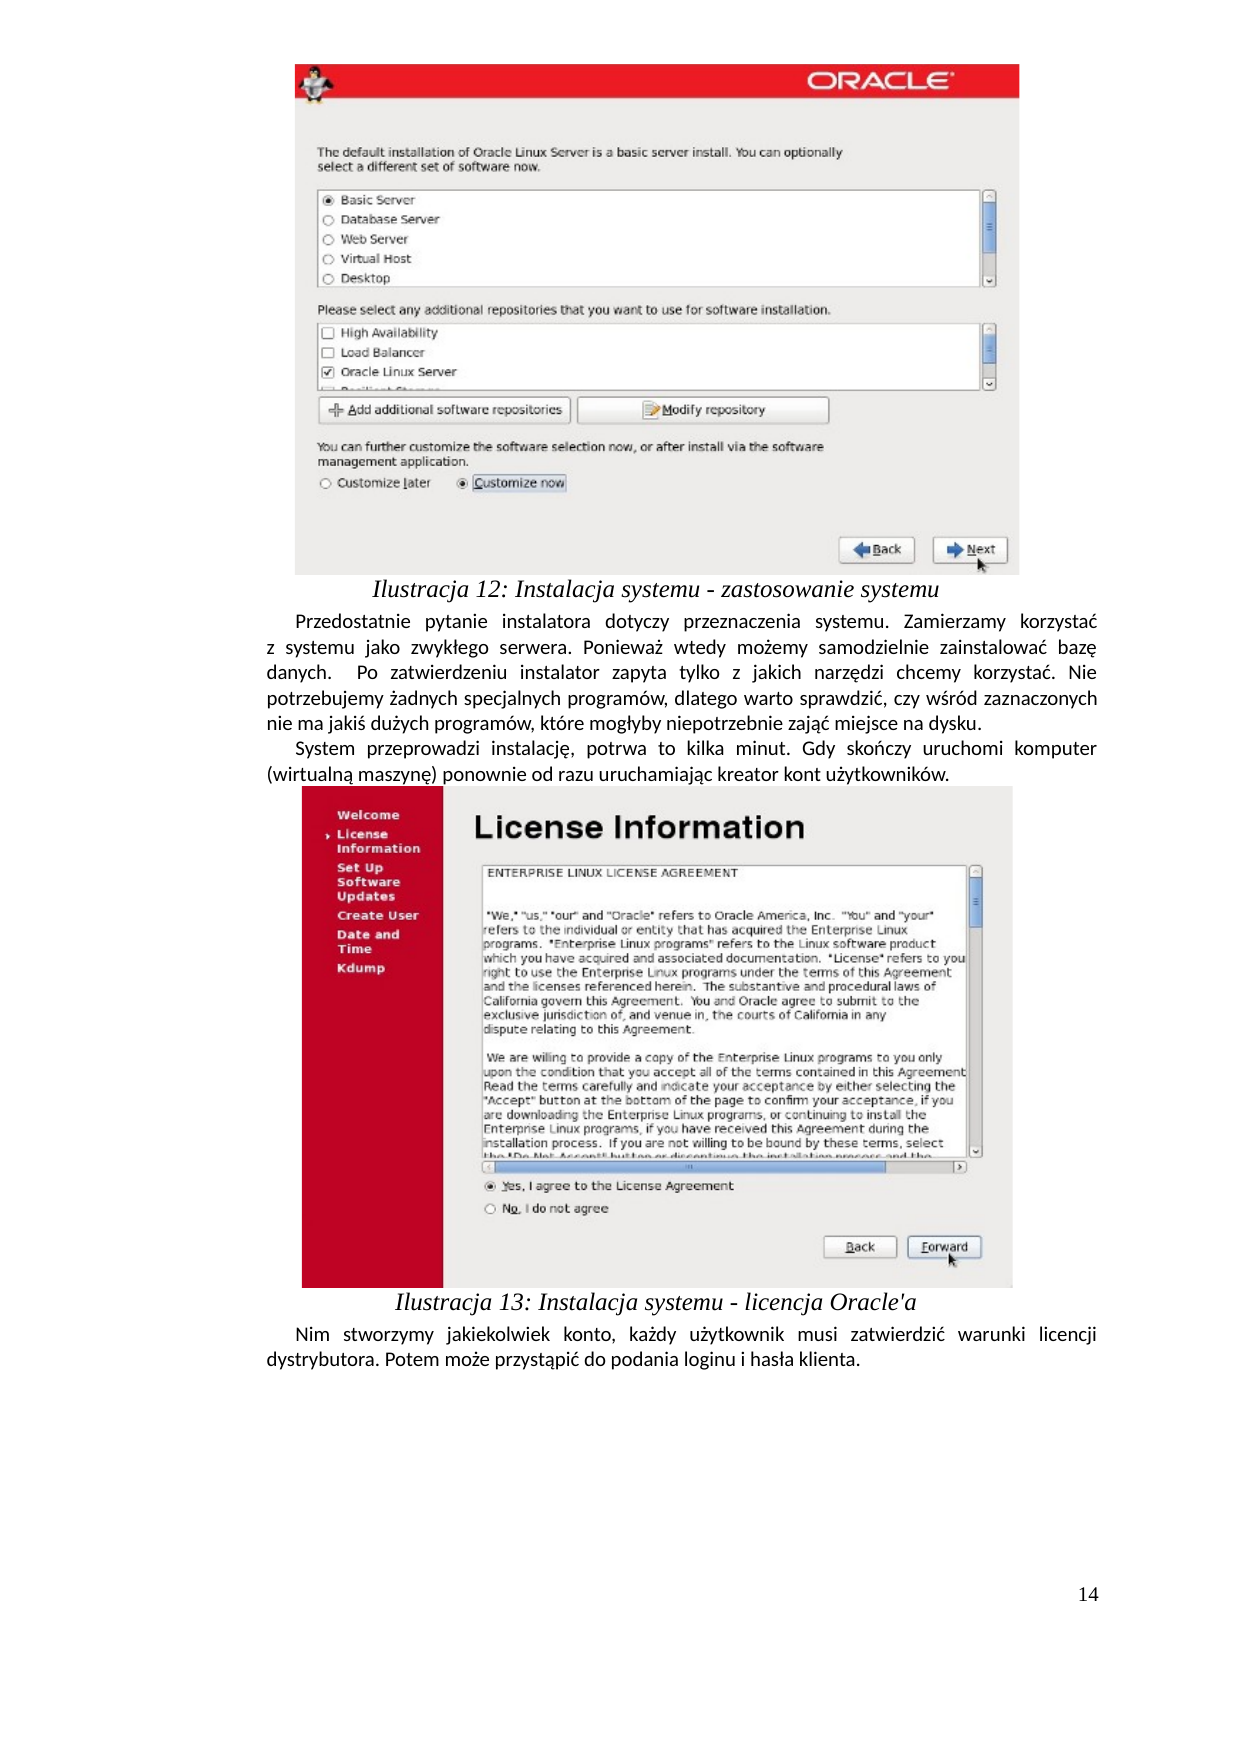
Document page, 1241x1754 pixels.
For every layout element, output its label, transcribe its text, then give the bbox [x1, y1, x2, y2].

picture [294, 64, 1020, 575]
picture [301, 786, 1013, 1288]
text Ilustracja 12: Instalacja systemu - zastosowanie systemu [266, 77, 1048, 603]
text Ilustracja 13: Instalacja systemu - licencja Oracle'a [266, 799, 1048, 1316]
text System przeprowadzi instalację, potrwa to kilka minut. Gdy skończy uruchomi komputer (wirtualną maszynę) ponownie od razu uruchamiając kreator kont użytkowników. [266, 736, 1098, 786]
text Nim stworzymy jakiekolwiek konto, każdy użytkownik musi zatwierdzić warunki licencji dystrybutora. Potem może przystąpić do podania loginu i hasła klienta. [266, 1321, 1098, 1372]
text Przedostatnie pytanie instalatora dotyczy przeznaczenia systemu. Zamierzamy korzystać z systemu jako zwykłego serwera. Ponieważ wtedy możemy samodzielnie zainstalować bazę danych. Po zatwierdzeniu instalator zapyta tylko z jakich narzędzi chcemy korzystać. Nie potrzebujemy żadnych specjalnych programów, dlatego warto sprawdzić, czy wśród zaznaczonych nie ma jakiś dużych programów, które mogłyby niepotrzebnie zająć miejsce na dysku. [266, 608, 1098, 736]
